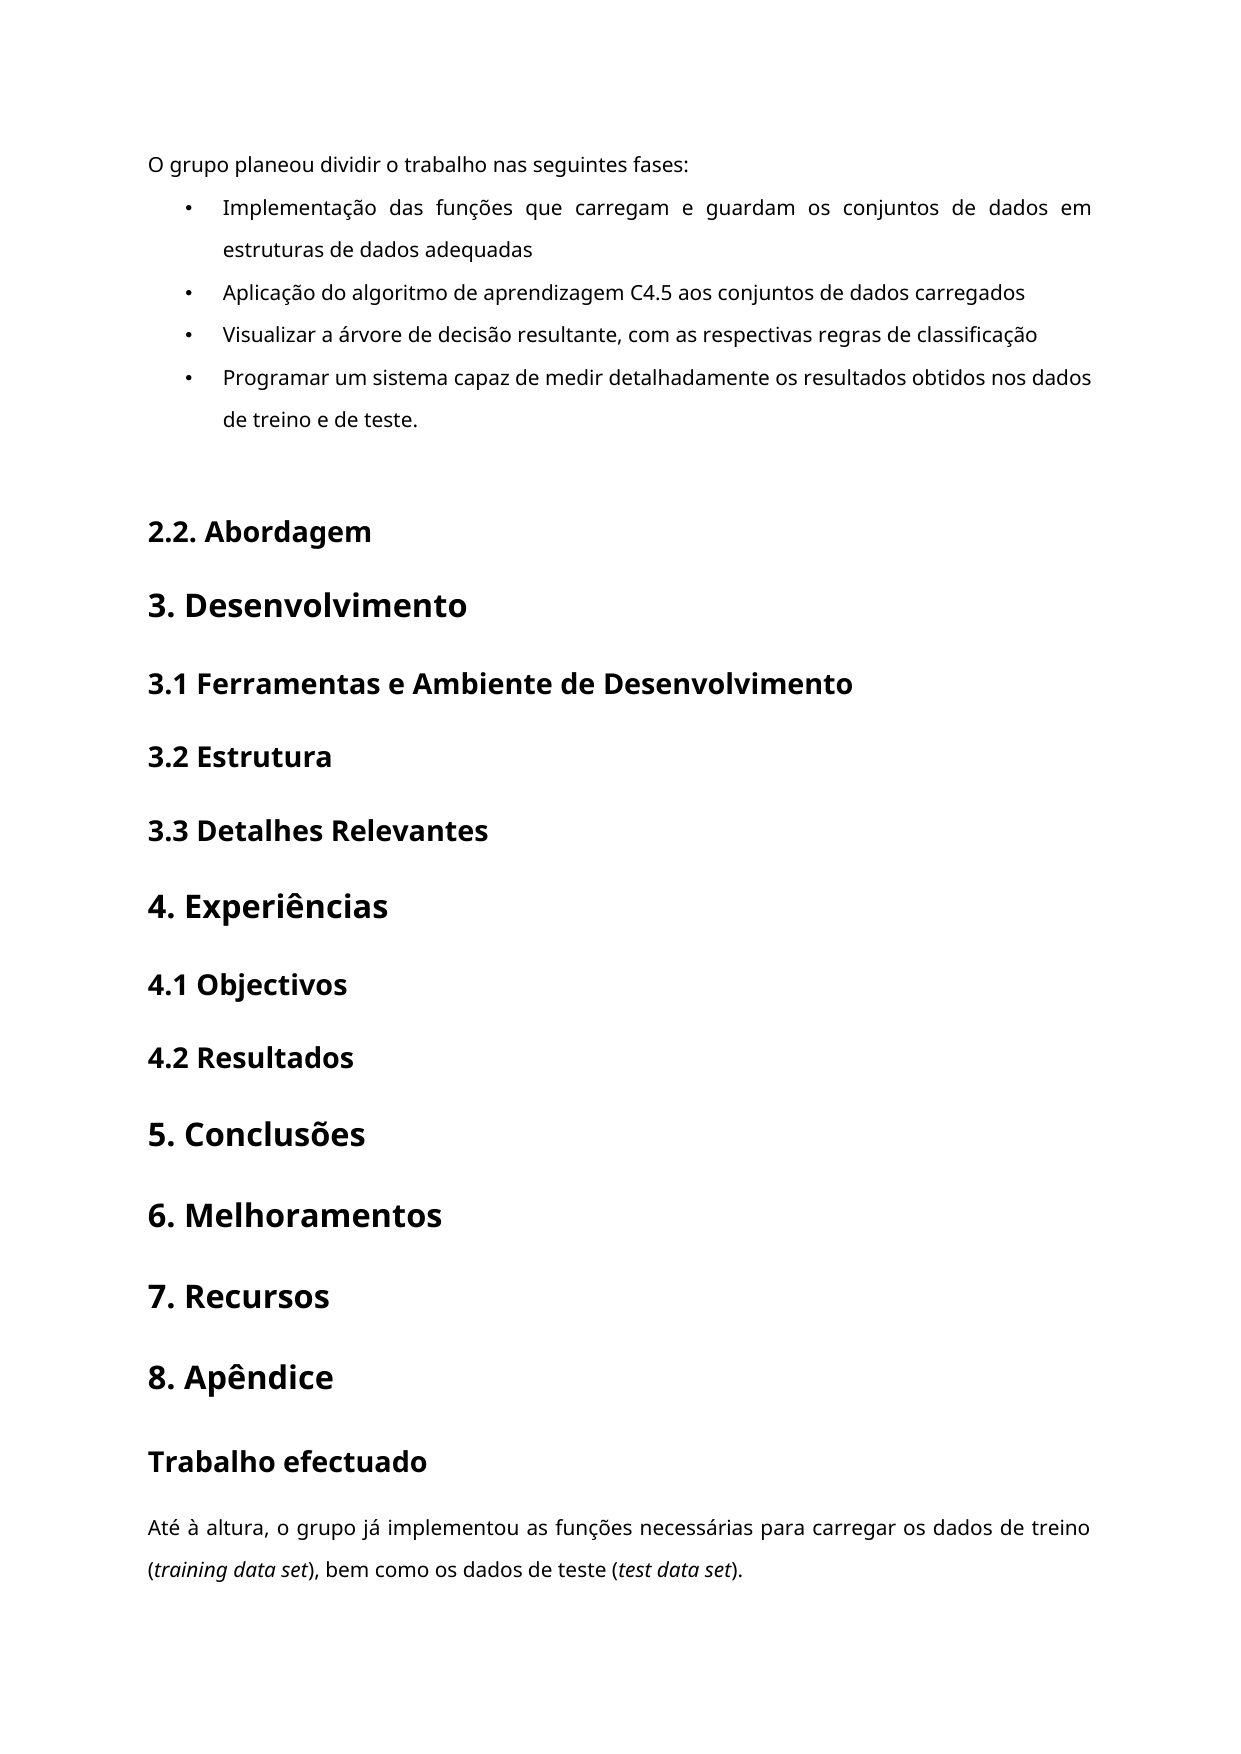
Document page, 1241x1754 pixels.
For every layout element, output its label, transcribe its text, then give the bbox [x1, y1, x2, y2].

list Programar um sistema capaz de medir detalhadamente os resultados obtidos nos dados de treino e de teste. [185, 363, 1092, 434]
text 4.2 Resultados [148, 1038, 1092, 1077]
text 3.2 Estrutura [148, 737, 1092, 776]
subtitle 2.2. Abordagem [148, 512, 1092, 551]
text 3. Desenvolvimento [148, 583, 1092, 627]
text O grupo planeou dividir o trabalho nas seguintes fases: [148, 150, 1092, 178]
text 4.1 Objectivos [148, 965, 1092, 1004]
text 4. Experiências [148, 884, 1092, 928]
text 8. Apêndice [148, 1354, 1092, 1398]
list Visualizar a árvore de decisão resultante, com as respectivas regras de classificação [185, 320, 1092, 349]
text 5. Conclusões [148, 1111, 1092, 1156]
text 6. Melhoramentos [148, 1192, 1092, 1237]
text 7. Recursos [148, 1273, 1092, 1318]
text 3.1 Ferramentas e Ambiente de Desenvolvimento [148, 664, 1092, 703]
list Implementação das funções que carregam e guardam os conjuntos de dados em estruturas de dados adequadas [185, 193, 1092, 264]
subtitle Trabalho efectuado [148, 1441, 1092, 1481]
text Até à altura, o grupo já implementou as funções necessárias para carregar os dados de treino (training data set), bem como os dados de teste (test data set). [148, 1513, 1092, 1584]
text 3.3 Detalhes Relevantes [148, 811, 1092, 850]
list Aplicação do algoritmo de aprendizagem C4.5 aos conjuntos de dados carregados [185, 278, 1092, 306]
